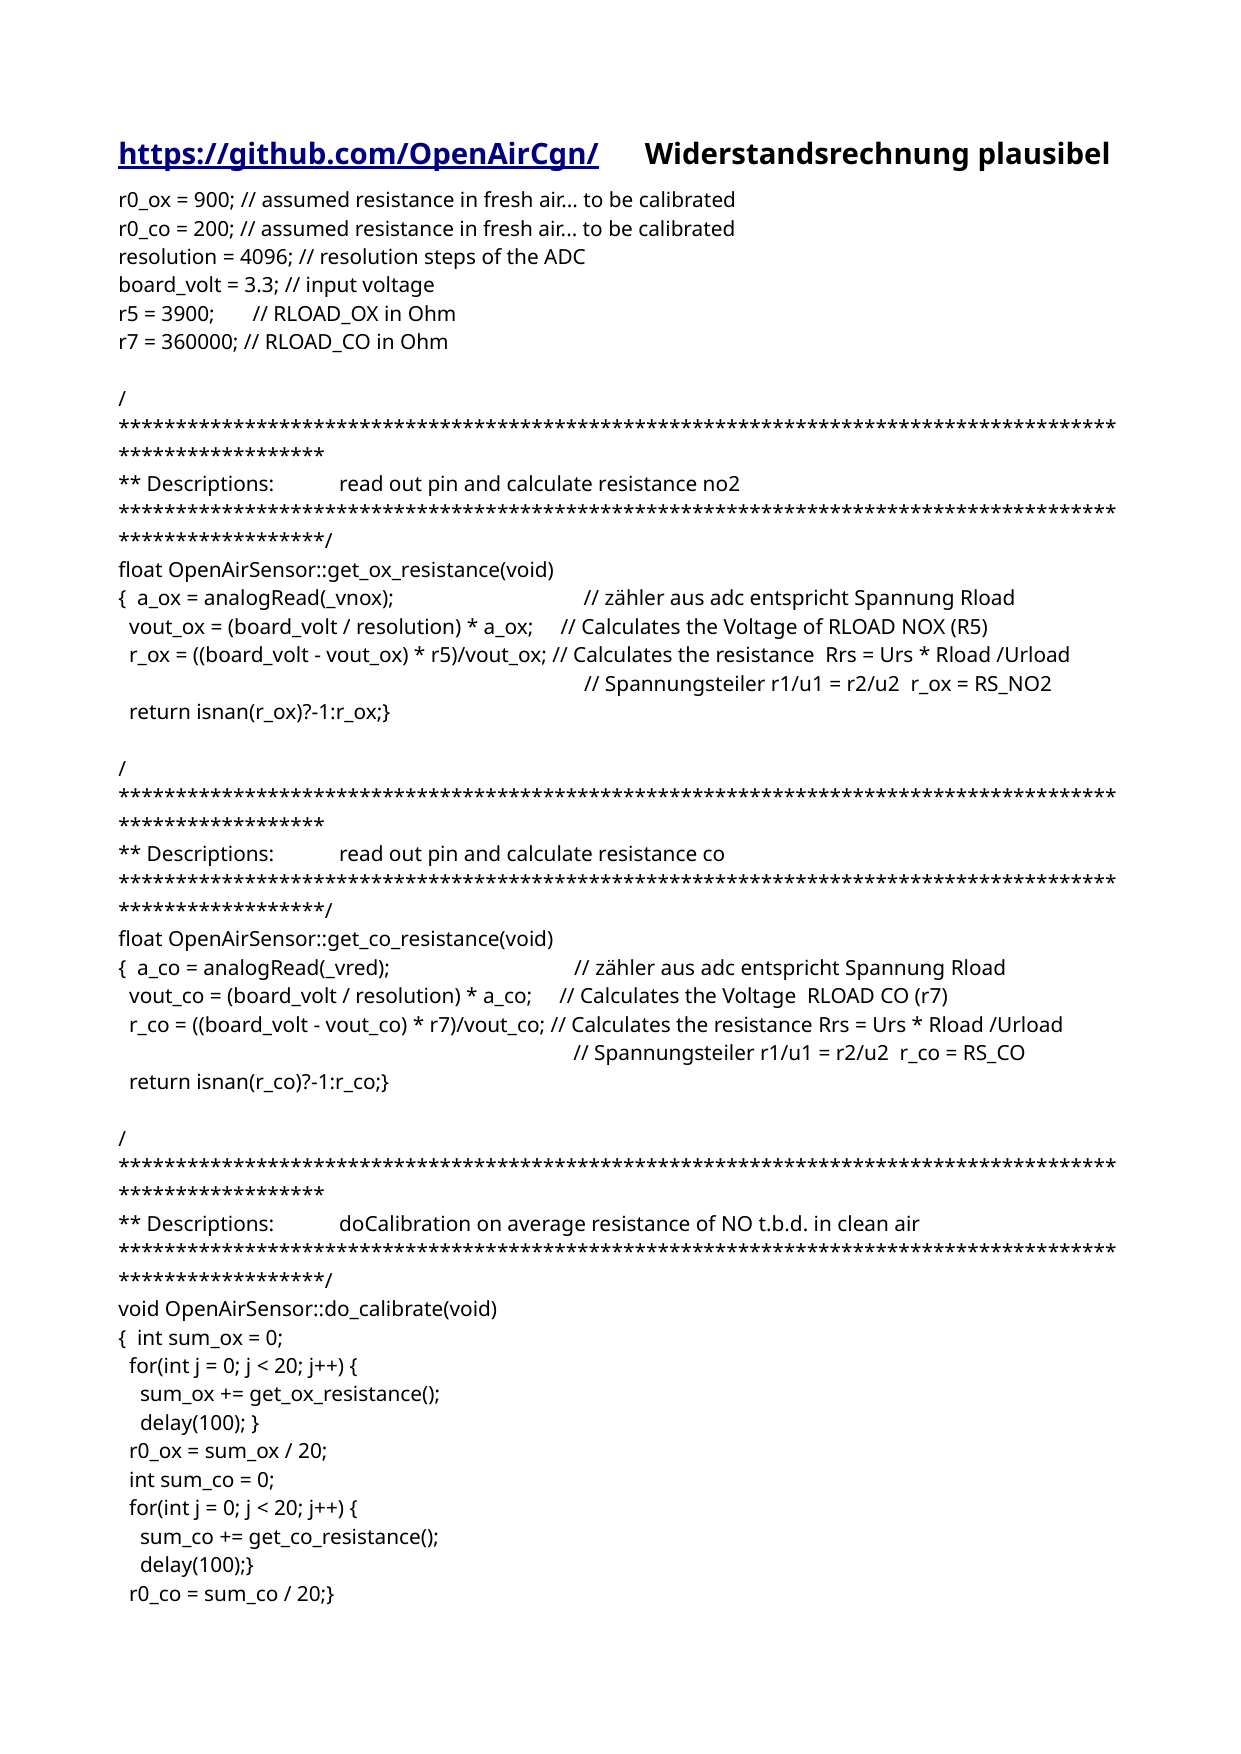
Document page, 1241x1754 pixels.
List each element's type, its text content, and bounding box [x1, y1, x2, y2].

text { a_co = analogRead(_vred); // zähler aus adc entspricht Spannung Rload [118, 953, 1122, 981]
text sum_ox += get_ox_resistance(); [118, 1379, 1122, 1408]
text int sum_co = 0; [118, 1465, 1122, 1493]
text board_volt = 3.3; // input voltage [118, 271, 1122, 299]
text ** Descriptions: doCalibration on average resistance of NO t.b.d. in clean air [118, 1209, 1122, 1237]
text r0_co = sum_co / 20;} [118, 1579, 1122, 1607]
text r7 = 360000; // RLOAD_CO in Ohm [118, 327, 1122, 356]
text r0_ox = 900; // assumed resistance in fresh air... to be calibrated [118, 185, 1122, 214]
text *********************************************************************************************************/ [118, 868, 1122, 924]
text *********************************************************************************************************/ [118, 1237, 1122, 1294]
text return isnan(r_ox)?-1:r_ox;} [118, 697, 1122, 726]
text void OpenAirSensor::do_calibrate(void) [118, 1294, 1122, 1323]
text ** Descriptions: read out pin and calculate resistance co [118, 839, 1122, 868]
text resolution = 4096; // resolution steps of the ADC [118, 242, 1122, 271]
text return isnan(r_co)?-1:r_co;} [118, 1067, 1122, 1095]
text { a_ox = analogRead(_vnox); // zähler aus adc entspricht Spannung Rload [118, 583, 1122, 612]
text for(int j = 0; j < 20; j++) { [118, 1493, 1122, 1522]
text delay(100); } [118, 1408, 1122, 1436]
text { int sum_ox = 0; [118, 1323, 1122, 1351]
text float OpenAirSensor::get_co_resistance(void) [118, 924, 1122, 953]
text /********************************************************************************************************* [118, 754, 1122, 839]
text r5 = 3900; // RLOAD_OX in Ohm [118, 299, 1122, 327]
text ** Descriptions: read out pin and calculate resistance no2 [118, 469, 1122, 498]
text r_ox = ((board_volt - vout_ox) * r5)/vout_ox; // Calculates the resistance Rrs = Urs * Rload /Urload [118, 640, 1122, 669]
text delay(100);} [118, 1550, 1122, 1579]
subtitle https://github.com/OpenAirCgn/ Widerstandsrechnung plausibel [118, 133, 1122, 173]
text /********************************************************************************************************* [118, 1124, 1122, 1209]
text // Spannungsteiler r1/u1 = r2/u2 r_co = RS_CO [118, 1038, 1122, 1067]
text float OpenAirSensor::get_ox_resistance(void) [118, 555, 1122, 583]
text *********************************************************************************************************/ [118, 498, 1122, 555]
text vout_ox = (board_volt / resolution) * a_ox; // Calculates the Voltage of RLOAD NOX (R5) [118, 612, 1122, 640]
text sum_co += get_co_resistance(); [118, 1522, 1122, 1550]
text /********************************************************************************************************* [118, 384, 1122, 469]
text r0_ox = sum_ox / 20; [118, 1436, 1122, 1465]
text r_co = ((board_volt - vout_co) * r7)/vout_co; // Calculates the resistance Rrs = Urs * Rload /Urload [118, 1010, 1122, 1038]
text // Spannungsteiler r1/u1 = r2/u2 r_ox = RS_NO2 [118, 669, 1122, 697]
text for(int j = 0; j < 20; j++) { [118, 1351, 1122, 1379]
text vout_co = (board_volt / resolution) * a_co; // Calculates the Voltage RLOAD CO (r7) [118, 981, 1122, 1010]
text r0_co = 200; // assumed resistance in fresh air... to be calibrated [118, 214, 1122, 242]
